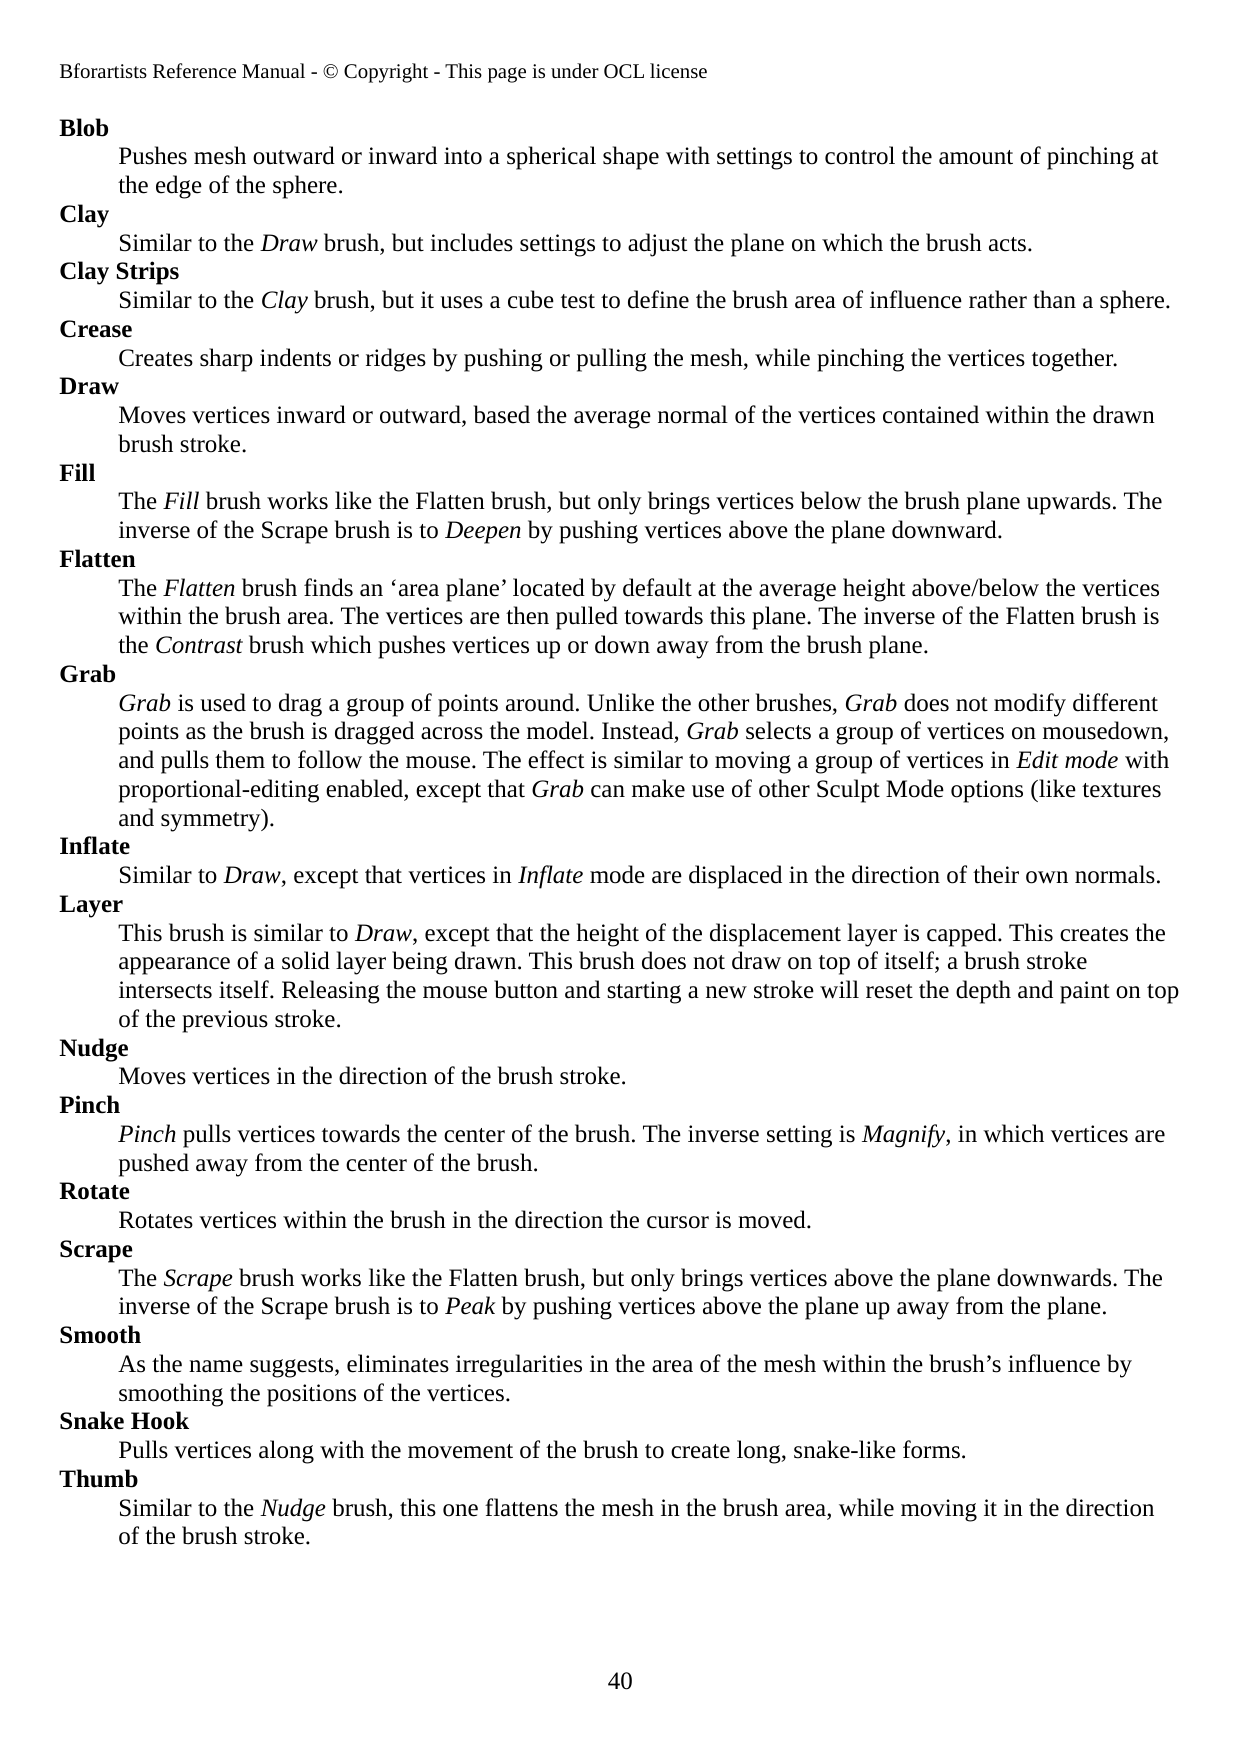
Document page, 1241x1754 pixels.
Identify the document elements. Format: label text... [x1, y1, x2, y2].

list Moves vertices inward or outward, based the average normal of the vertices contained within the drawn brush stroke. [118, 400, 1181, 458]
list Similar to the Clay brush, but it uses a cube test to define the brush area of influence rather than a sphere. [118, 285, 1181, 314]
list Creates sharp indents or ridges by pushing or pulling the mesh, while pinching the vertices together. [118, 343, 1181, 371]
list Pinch pulls vertices towards the center of the brush. The inverse setting is Magnify, in which vertices are pushed away from the center of the brush. [118, 1119, 1181, 1176]
subtitle Snake Hook [59, 1406, 1181, 1435]
list Similar to Draw, except that vertices in Inflate mode are displaced in the direction of their own normals. [118, 860, 1181, 889]
subtitle Blob [59, 113, 1181, 141]
list Similar to the Nudge brush, this one flattens the mesh in the brush area, while moving it in the direction of the brush stroke. [118, 1493, 1181, 1550]
subtitle Clay Strips [59, 256, 1181, 285]
list This brush is similar to Draw, except that the height of the displacement layer is capped. This creates the appearance of a solid layer being drawn. This brush does not draw on top of itself; a brush stroke intersects itself. Releasing the mouse button and starting a new stroke will reset the depth and paint on top of the previous stroke. [118, 918, 1181, 1033]
list Pushes mesh outward or inward into a spherical shape with settings to control the amount of pinching at the edge of the sphere. [118, 141, 1181, 199]
subtitle Nudge [59, 1033, 1181, 1061]
subtitle Inflate [59, 831, 1181, 860]
list Grab is used to drag a group of points around. Unlike the other brushes, Grab does not modify different points as the brush is dragged across the model. Instead, Grab selects a group of vertices on mousedown, and pulls them to follow the mouse. The effect is similar to moving a group of vertices in Edit mode with proportional-editing enabled, except that Grab can make use of other Sculpt Mode options (like textures and symmetry). [118, 688, 1181, 831]
subtitle Flatten [59, 544, 1181, 573]
list Moves vertices in the direction of the brush stroke. [118, 1061, 1181, 1090]
subtitle Scrape [59, 1234, 1181, 1263]
subtitle Smooth [59, 1320, 1181, 1349]
subtitle Draw [59, 371, 1181, 400]
subtitle Pinch [59, 1090, 1181, 1119]
subtitle Crease [59, 314, 1181, 343]
subtitle Clay [59, 199, 1181, 228]
subtitle Rotate [59, 1176, 1181, 1205]
list The Fill brush works like the Flatten brush, but only brings vertices below the brush plane upwards. The inverse of the Scrape brush is to Deepen by pushing vertices above the plane downward. [118, 486, 1181, 544]
list Similar to the Draw brush, but includes settings to adjust the plane on which the brush acts. [118, 228, 1181, 256]
subtitle Thumb [59, 1464, 1181, 1493]
subtitle Grab [59, 659, 1181, 688]
list The Scrape brush works like the Flatten brush, but only brings vertices above the plane downwards. The inverse of the Scrape brush is to Peak by pushing vertices above the plane up away from the plane. [118, 1263, 1181, 1320]
subtitle Fill [59, 458, 1181, 486]
list The Flatten brush finds an ‘area plane’ located by default at the average height above/below the vertices within the brush area. The vertices are then pulled towards this plane. The inverse of the Flatten brush is the Contrast brush which pushes vertices up or down away from the brush plane. [118, 573, 1181, 659]
list As the name suggests, eliminates irregularities in the area of the mesh within the brush’s influence by smoothing the positions of the vertices. [118, 1349, 1181, 1406]
list Pulls vertices along with the movement of the brush to create long, snake-like forms. [118, 1435, 1181, 1464]
list Rotates vertices within the brush in the direction the cursor is moved. [118, 1205, 1181, 1234]
subtitle Layer [59, 889, 1181, 918]
